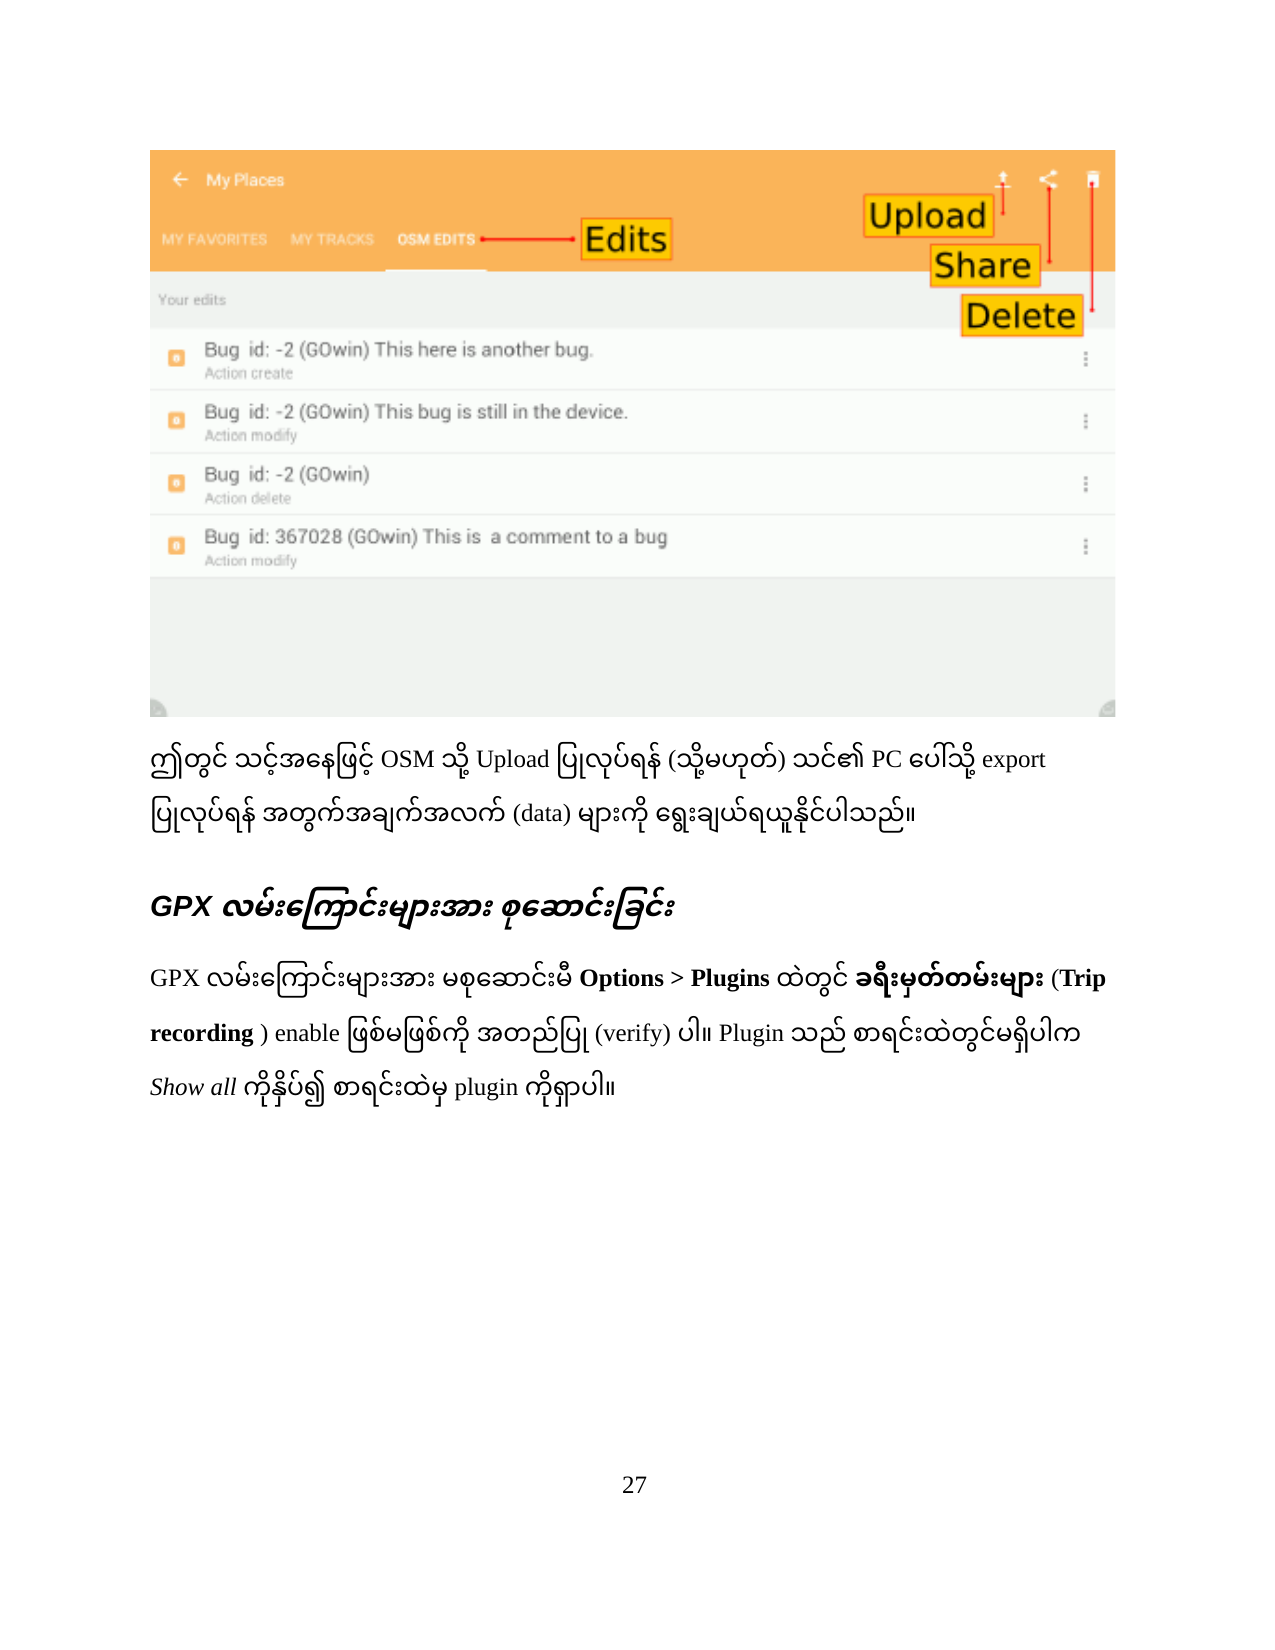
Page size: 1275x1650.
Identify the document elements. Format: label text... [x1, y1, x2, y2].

subtitle GPX လမ်းကြောင်းများအား စုဆောင်းခြင်း [150, 877, 1125, 941]
text ဤတွင် သင့်အနေဖြင့် OSM သို့ Upload ပြုလုပ်ရန် (သို့မဟုတ်) သင်၏ PC ပေါ်သို့ export ပြုလုပ်ရန် အတွက်အချက်အလက် (data) များကို ရွေးချယ်ရယူနိုင်ပါသည်။ [150, 734, 1125, 843]
text GPX လမ်းကြောင်းများအား မစုဆောင်းမီ Options > Plugins ထဲတွင် ခရီးမှတ်တမ်းများ (Trip recording ) enable ဖြစ်မဖြစ်ကို အတည်ပြု (verify) ပါ။ Plugin သည် စာရင်းထဲတွင်မရှိပါက Show all ကိုနှိပ်၍ စာရင်းထဲမှ plugin ကိုရှာပါ။ [150, 953, 1125, 1117]
picture [150, 150, 1116, 717]
